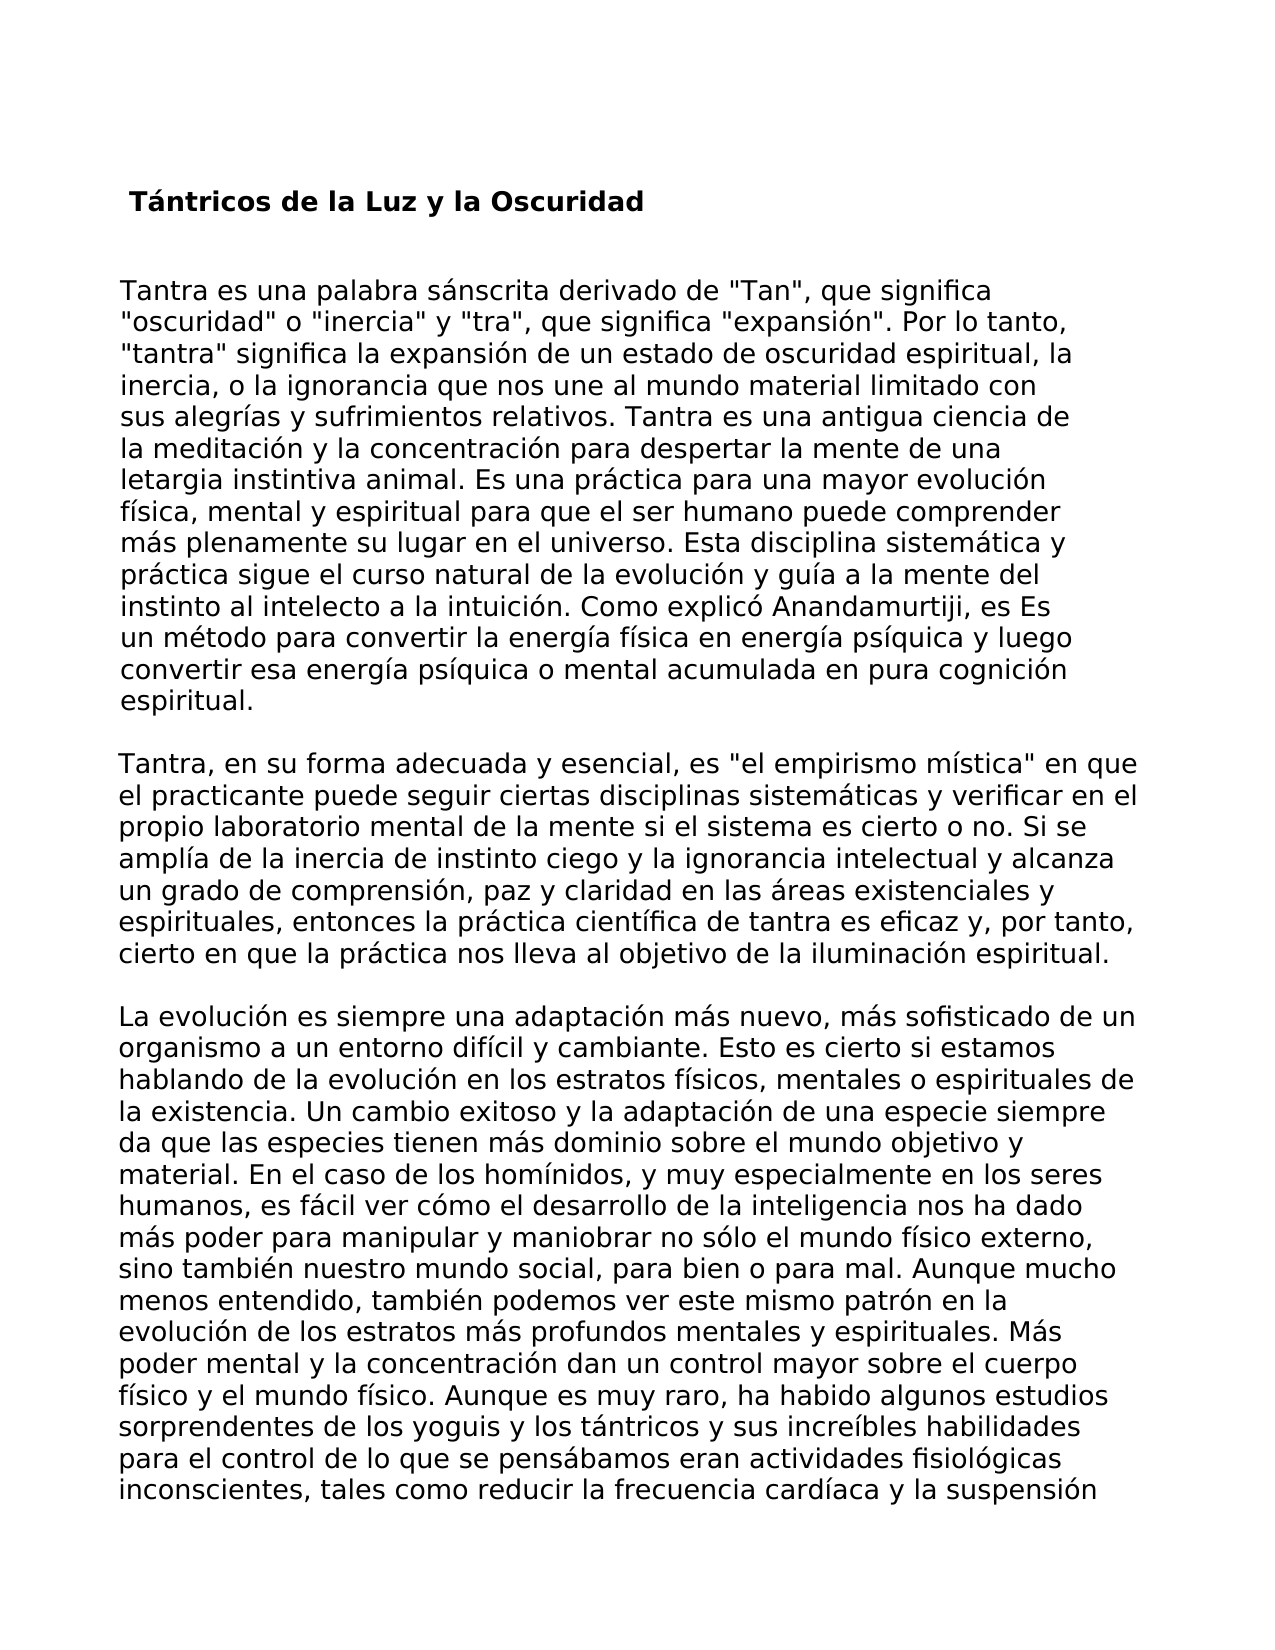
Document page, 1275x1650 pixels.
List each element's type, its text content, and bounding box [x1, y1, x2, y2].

text Tantra, en su forma adecuada y esencial, es "el empirismo mística" en que el practicante puede seguir ciertas disciplinas sistemáticas y verificar en el propio laboratorio mental de la mente si el sistema es cierto o no. Si se amplía de la inercia de instinto ciego y la ignorancia intelectual y alcanza un grado de comprensión, paz y claridad en las áreas existenciales y espirituales, entonces la práctica científica de tantra es eficaz y, por tanto, cierto en que la práctica nos lleva al objetivo de la iluminación espiritual. [118, 749, 1139, 969]
text La evolución es siempre una adaptación más nuevo, más sofisticado de un organismo a un entorno difícil y cambiante. Esto es cierto si estamos hablando de la evolución en los estratos físicos, mentales o espirituales de la existencia. Un cambio exitoso y la adaptación de una especie siempre da que las especies tienen más dominio sobre el mundo objetivo y material. En el caso de los homínidos, y muy especialmente en los seres humanos, es fácil ver cómo el desarrollo de la inteligencia nos ha dado más poder para manipular y maniobrar no sólo el mundo físico externo, sino también nuestro mundo social, para bien o para mal. Aunque mucho menos entendido, también podemos ver este mismo patrón en la evolución de los estratos más profundos mentales y espirituales. Más poder mental y la concentración dan un control mayor sobre el cuerpo físico y el mundo físico. Aunque es muy raro, ha habido algunos estudios sorprendentes de los yoguis y los tántricos y sus increíbles habilidades para el control de lo que se pensábamos eran actividades fisiológicas inconscientes, tales como reducir la frecuencia cardíaca y la suspensión [118, 1001, 1139, 1506]
text Tantra es una palabra sánscrita derivado de "Tan", que significa "oscuridad" o "inercia" y "tra", que significa "expansión". Por lo tanto, "tantra" significa la expansión de un estado de oscuridad espiritual, la inercia, o la ignorancia que nos une al mundo material limitado con sus alegrías y sufrimientos relativos. Tantra es una antigua ciencia de la meditación y la concentración para despertar la mente de una letargia instintiva animal. Es una práctica para una mayor evolución física, mental y espiritual para que el ser humano puede comprender más plenamente su lugar en el universo. Esta disciplina sistemática y práctica sigue el curso natural de la evolución y guía a la mente del instinto al intelecto a la intuición. Como explicó Anandamurtiji, es Es un método para convertir la energía física en energía psíquica y luego convertir esa energía psíquica o mental acumulada en pura cognición espiritual. [120, 275, 1077, 717]
text Tántricos de la Luz y la Oscuridad [120, 187, 690, 218]
